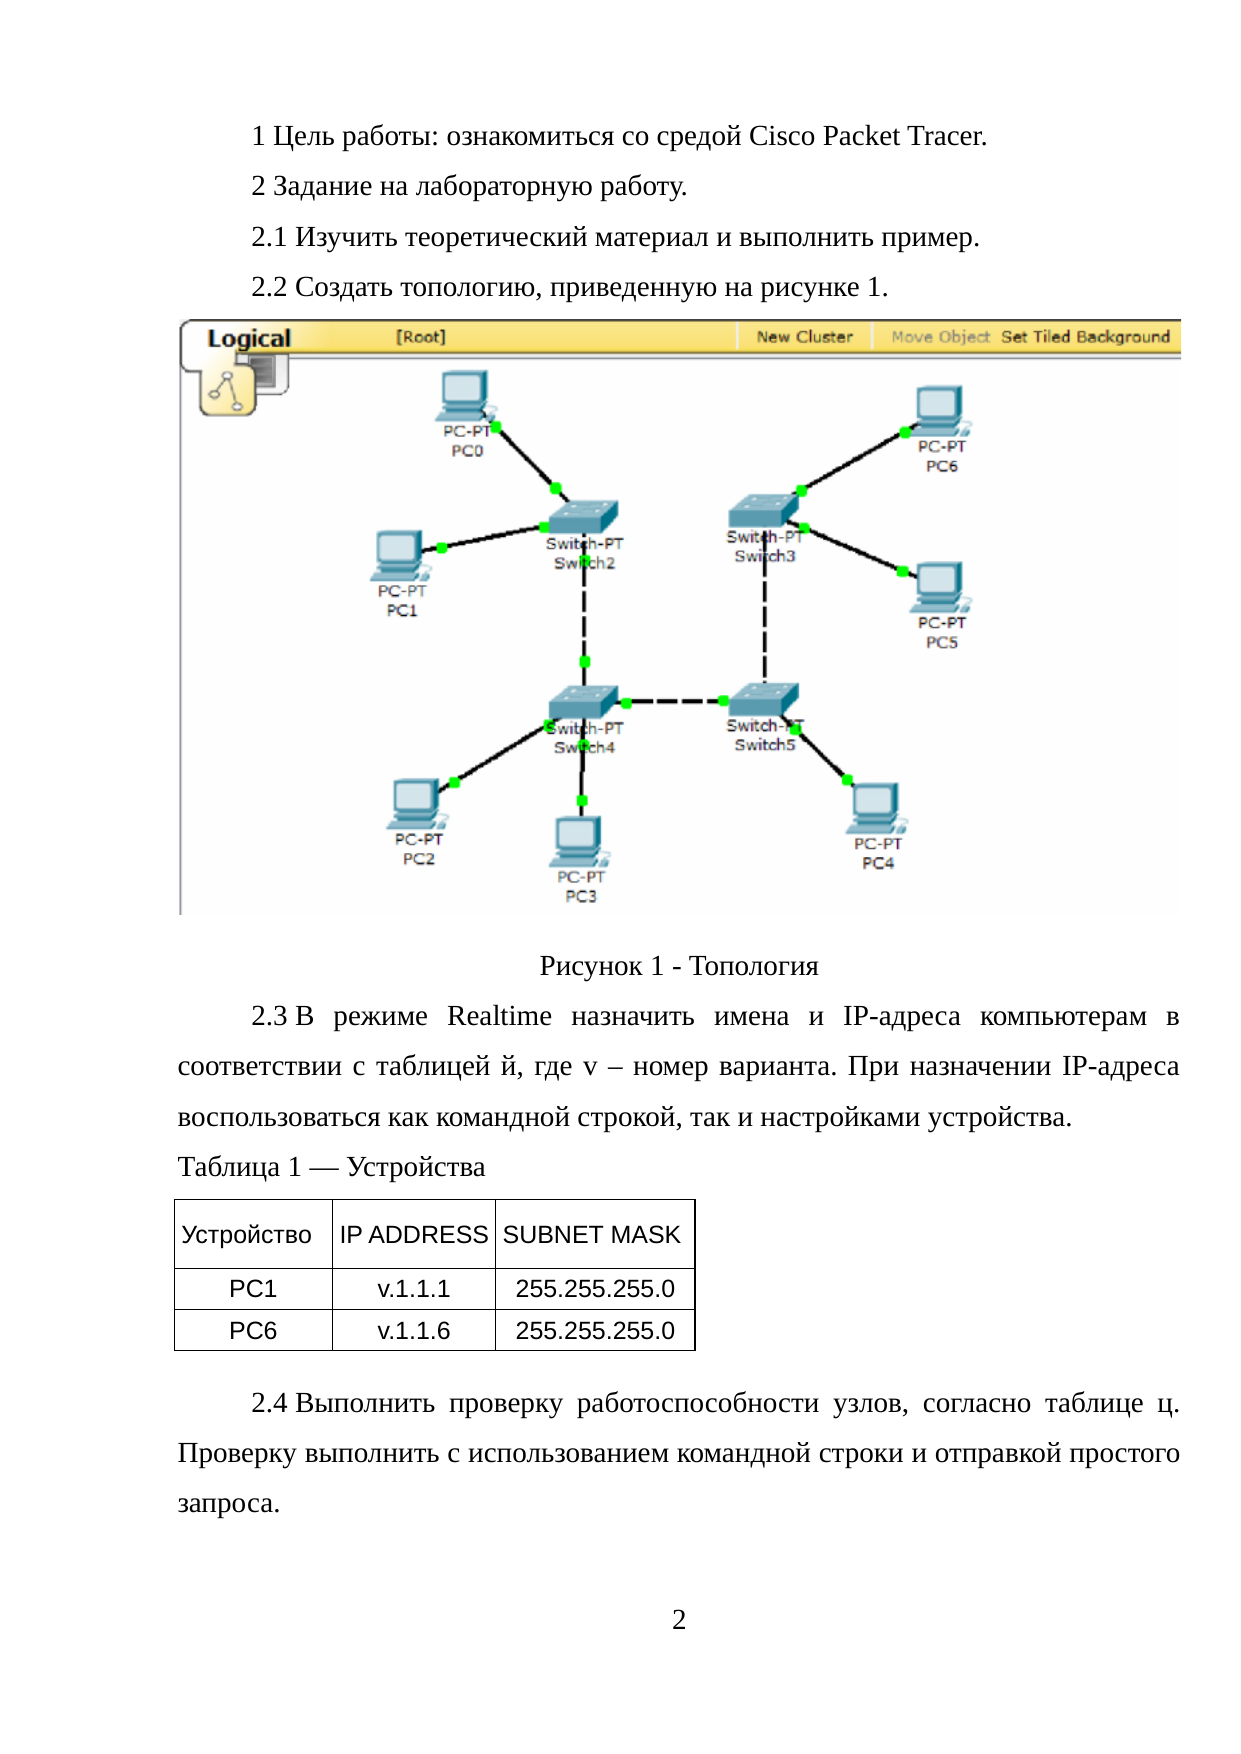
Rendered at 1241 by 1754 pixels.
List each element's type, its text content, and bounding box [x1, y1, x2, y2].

table_cell v.1.1.1 [333, 1269, 495, 1309]
text Таблица 1 — Устройства [177, 1149, 1181, 1183]
list Цель работы: ознакомиться со средой Cisco Packet Tracer. [177, 118, 1181, 152]
table_header Устройство [175, 1200, 332, 1268]
list Создать топологию, приведенную на рисунке 1. [177, 269, 1181, 303]
table_cell PC6 [175, 1310, 332, 1350]
list В режиме Realtime назначить имена и IP-адреса компьютерам в соответствии с таблицей й, где v – номер варианта. При назначении IP-адреса воспользоваться как командной строкой, так и настройками устройства. [177, 998, 1181, 1132]
table_cell PC1 [175, 1269, 332, 1309]
table_cell 255.255.255.0 [496, 1310, 694, 1350]
picture [177, 319, 1182, 915]
list Задание на лабораторную работу. [177, 168, 1181, 202]
table_header IP ADDRESS [333, 1200, 495, 1268]
table_cell v.1.1.6 [333, 1310, 495, 1350]
table_header SUBNET MASK [496, 1200, 694, 1268]
list Выполнить проверку работоспособности узлов, согласно таблице ц. Проверку выполнить с использованием командной строки и отправкой простого запроса. [177, 1385, 1181, 1519]
text Рисунок 1 - Топология [177, 915, 1181, 981]
table_cell 255.255.255.0 [496, 1269, 694, 1309]
list Изучить теоретический материал и выполнить пример. [177, 219, 1181, 252]
